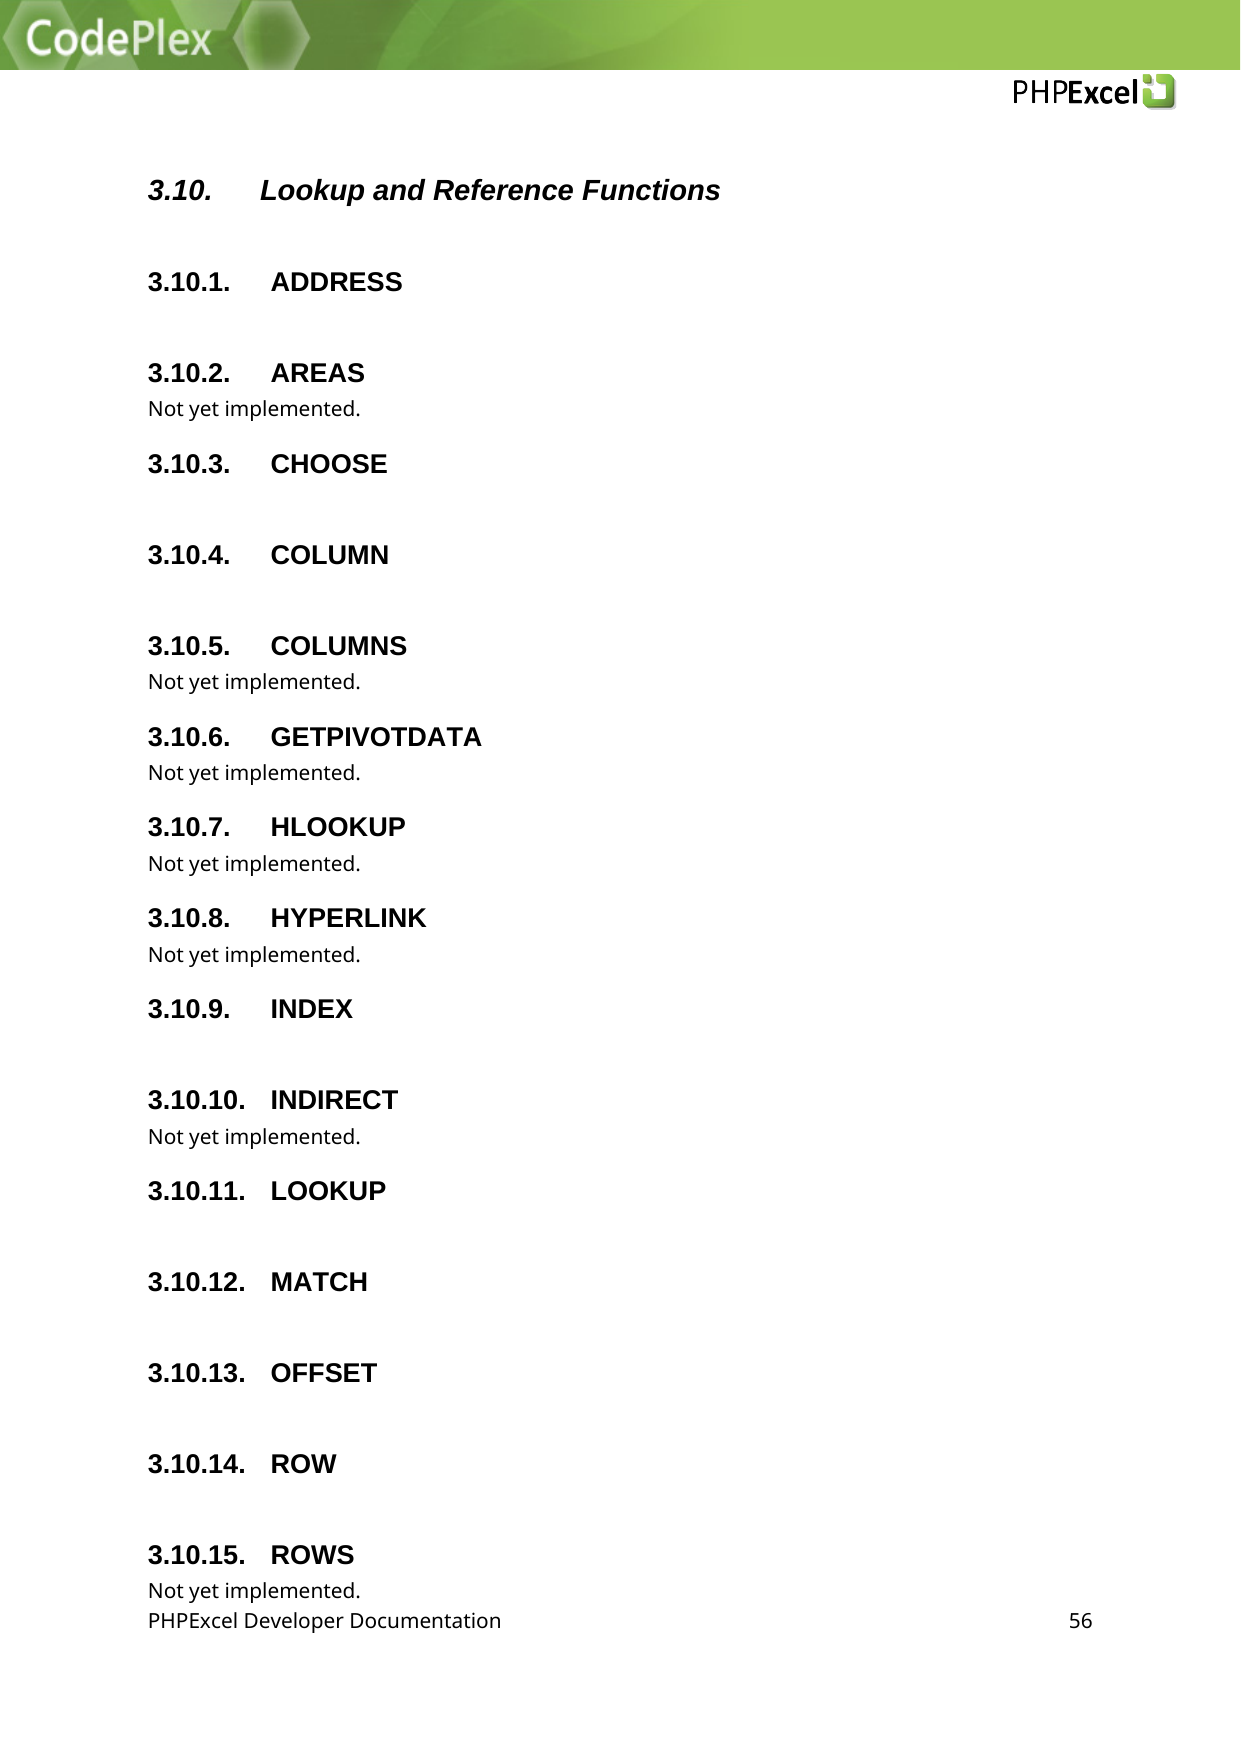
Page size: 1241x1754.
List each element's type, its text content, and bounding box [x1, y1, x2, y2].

subtitle HYPERLINK [148, 902, 1093, 934]
subtitle Lookup and Reference Functions [148, 173, 1093, 206]
subtitle LOOKUP [148, 1175, 1093, 1206]
subtitle INDIRECT [148, 1084, 1093, 1116]
text Not yet implemented. [148, 667, 1093, 696]
subtitle MATCH [148, 1266, 1093, 1297]
subtitle AREAS [148, 357, 1093, 388]
subtitle OFFSET [148, 1357, 1093, 1388]
text Not yet implemented. [148, 940, 1093, 968]
subtitle ADDRESS [148, 266, 1093, 297]
subtitle CHOOSE [148, 448, 1093, 479]
subtitle INDEX [148, 993, 1093, 1024]
text Not yet implemented. [148, 758, 1093, 786]
subtitle ROWS [148, 1539, 1093, 1570]
text Not yet implemented. [148, 1122, 1093, 1150]
text Not yet implemented. [148, 394, 1093, 423]
subtitle COLUMN [148, 539, 1093, 570]
text Not yet implemented. [148, 849, 1093, 877]
subtitle GETPIVOTDATA [148, 721, 1093, 752]
subtitle HLOOKUP [148, 811, 1093, 843]
subtitle COLUMNS [148, 629, 1093, 661]
text Not yet implemented. [148, 1576, 1093, 1605]
subtitle ROW [148, 1448, 1093, 1479]
